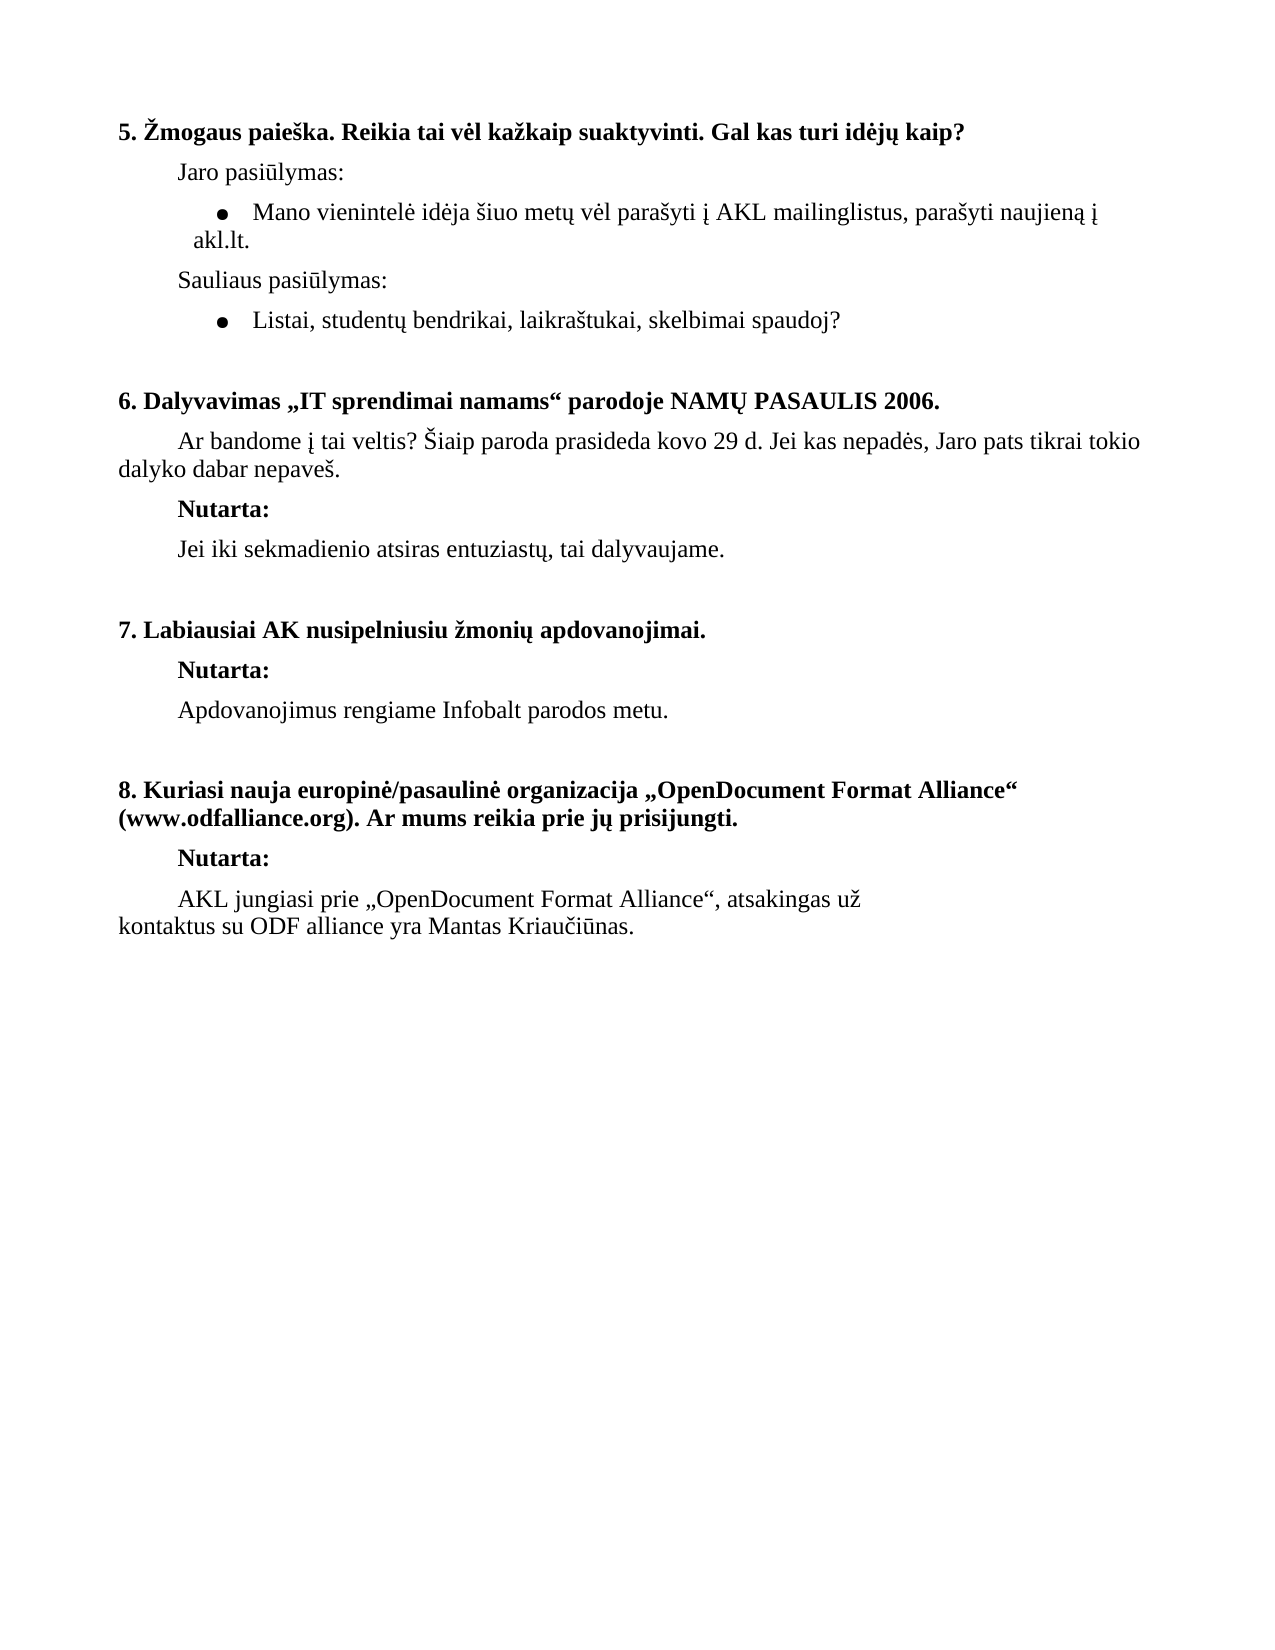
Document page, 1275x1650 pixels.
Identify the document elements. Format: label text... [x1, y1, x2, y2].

text Jaro pasiūlymas: [118, 158, 1157, 186]
text 7. Labiausiai AK nusipelniusiu žmonių apdovanojimai. [118, 616, 1157, 643]
text Ar bandome į tai veltis? Šiaip paroda prasideda kovo 29 d. Jei kas nepadės, Jaro pats tikrai tokio dalyko dabar nepaveš. [118, 427, 1157, 483]
text 5. Žmogaus paieška. Reikia tai vėl kažkaip suaktyvinti. Gal kas turi idėjų kaip? [118, 118, 1157, 146]
text AKL jungiasi prie „OpenDocument Format Alliance“, atsakingas už kontaktus su ODF alliance yra Mantas Kriaučiūnas. [118, 885, 1157, 940]
text 8. Kuriasi nauja europinė/pasaulinė organizacija „OpenDocument Format Alliance“ (www.odfalliance.org). Ar mums reikia prie jų prisijungti. [118, 777, 1157, 832]
list Listai, studentų bendrikai, laikraštukai, skelbimai spaudoj? [156, 307, 1157, 334]
text 6. Dalyvavimas „IT sprendimai namams“ parodoje NAMŲ PASAULIS 2006. [118, 387, 1157, 415]
text Nutarta: [118, 844, 1157, 872]
text Nutarta: [118, 495, 1157, 523]
text Jei iki sekmadienio atsiras entuziastų, tai dalyvaujame. [118, 535, 1157, 563]
text Apdovanojimus rengiame Infobalt parodos metu. [118, 696, 1157, 724]
text Nutarta: [118, 656, 1157, 684]
text Sauliaus pasiūlymas: [118, 266, 1157, 294]
list Mano vienintelė idėja šiuo metų vėl parašyti į AKL mailinglistus, parašyti naujieną į akl.lt. [156, 198, 1157, 254]
